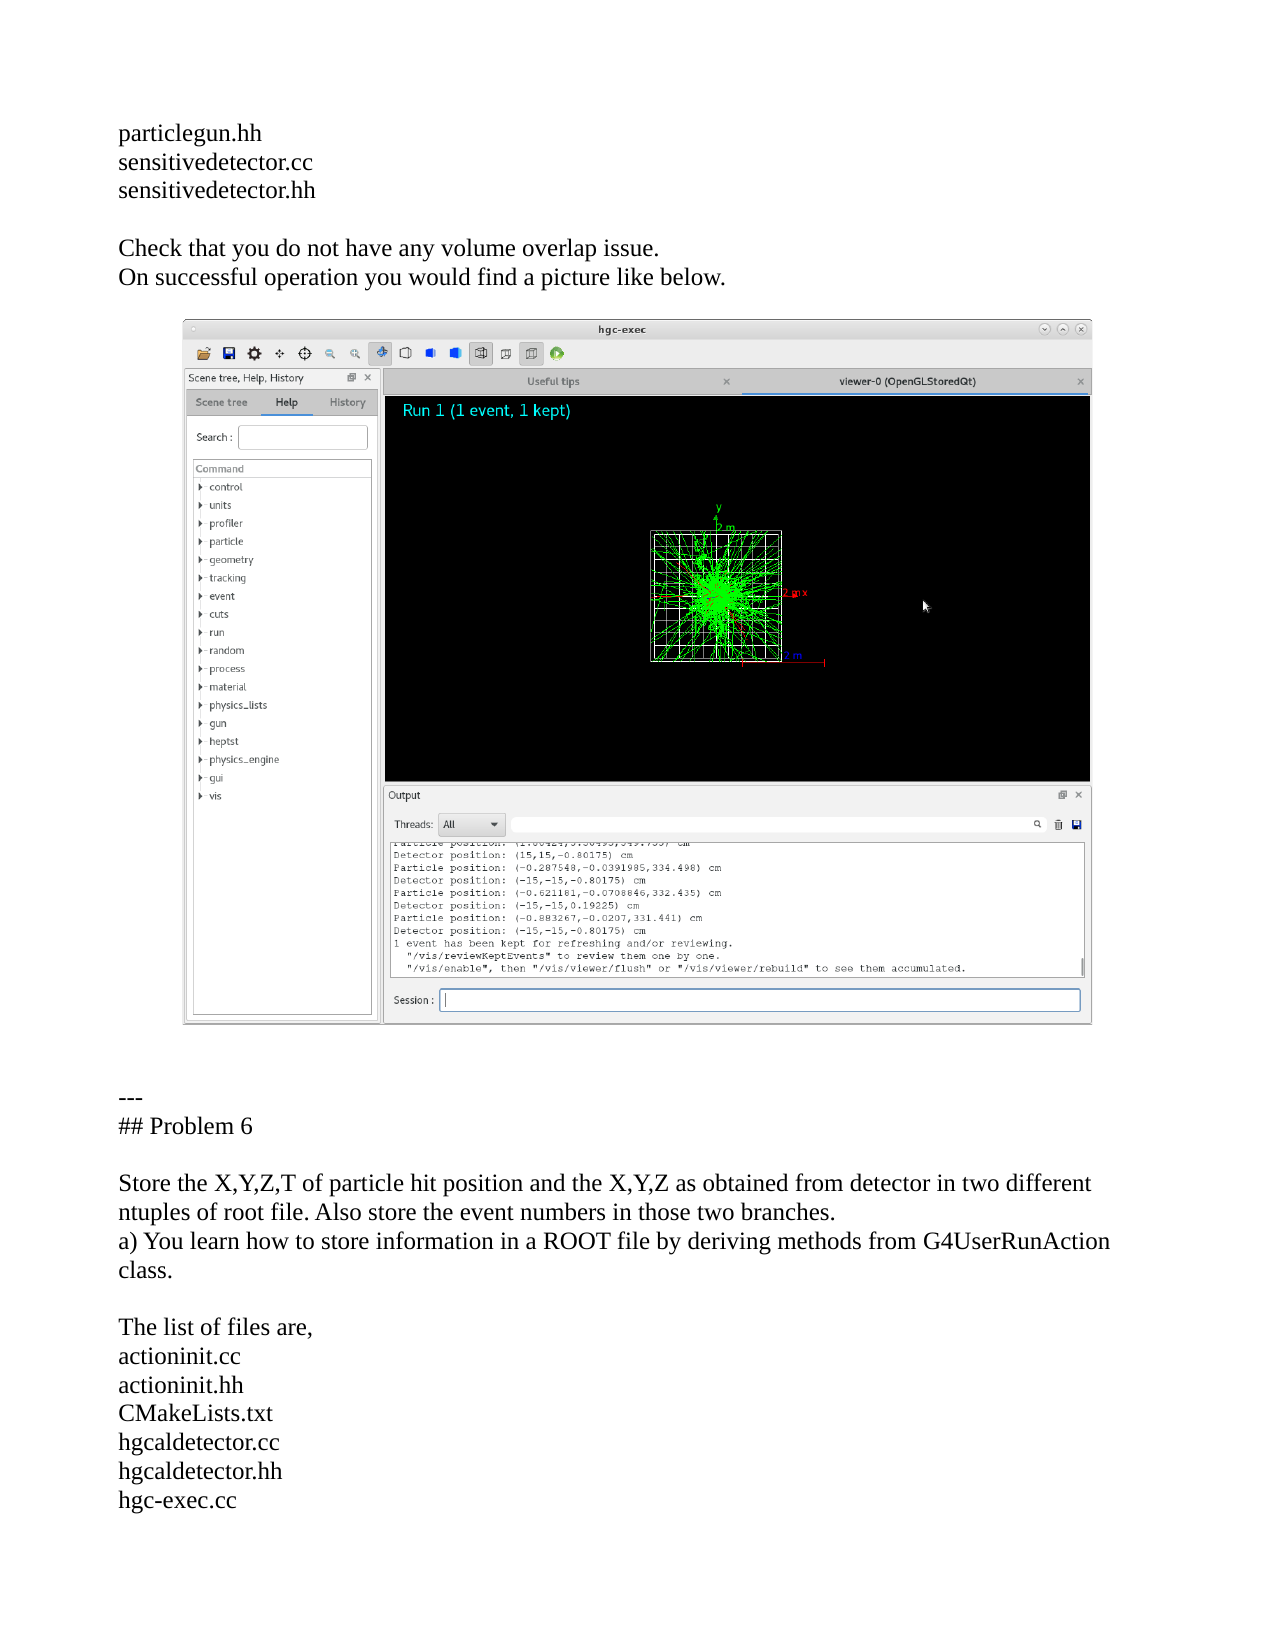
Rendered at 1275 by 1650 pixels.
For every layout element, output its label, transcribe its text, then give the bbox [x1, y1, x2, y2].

picture [182, 319, 1093, 1025]
text sensitivedetector.hh [118, 176, 1157, 204]
text On successful operation you would find a picture like below. [118, 262, 1157, 291]
text --- [118, 1082, 1157, 1111]
text ## Problem 6 [118, 1111, 1157, 1140]
text Check that you do not have any volume overlap issue. [118, 233, 1157, 262]
text The list of files are, [118, 1312, 1157, 1341]
text actioninit.cc [118, 1341, 1157, 1370]
text hgcaldetector.cc [118, 1427, 1157, 1456]
text Store the X,Y,Z,T of particle hit position and the X,Y,Z as obtained from detector in two different ntuples of root file. Also store the event numbers in those two branches. [118, 1168, 1157, 1226]
text sensitivedetector.cc [118, 147, 1157, 176]
text actioninit.hh [118, 1370, 1157, 1398]
text hgc-exec.cc [118, 1485, 1157, 1513]
text a) You learn how to store information in a ROOT file by deriving methods from G4UserRunAction class. [118, 1226, 1157, 1283]
text particlegun.hh [118, 118, 1157, 147]
text CMakeLists.txt [118, 1398, 1157, 1427]
text hgcaldetector.hh [118, 1456, 1157, 1485]
